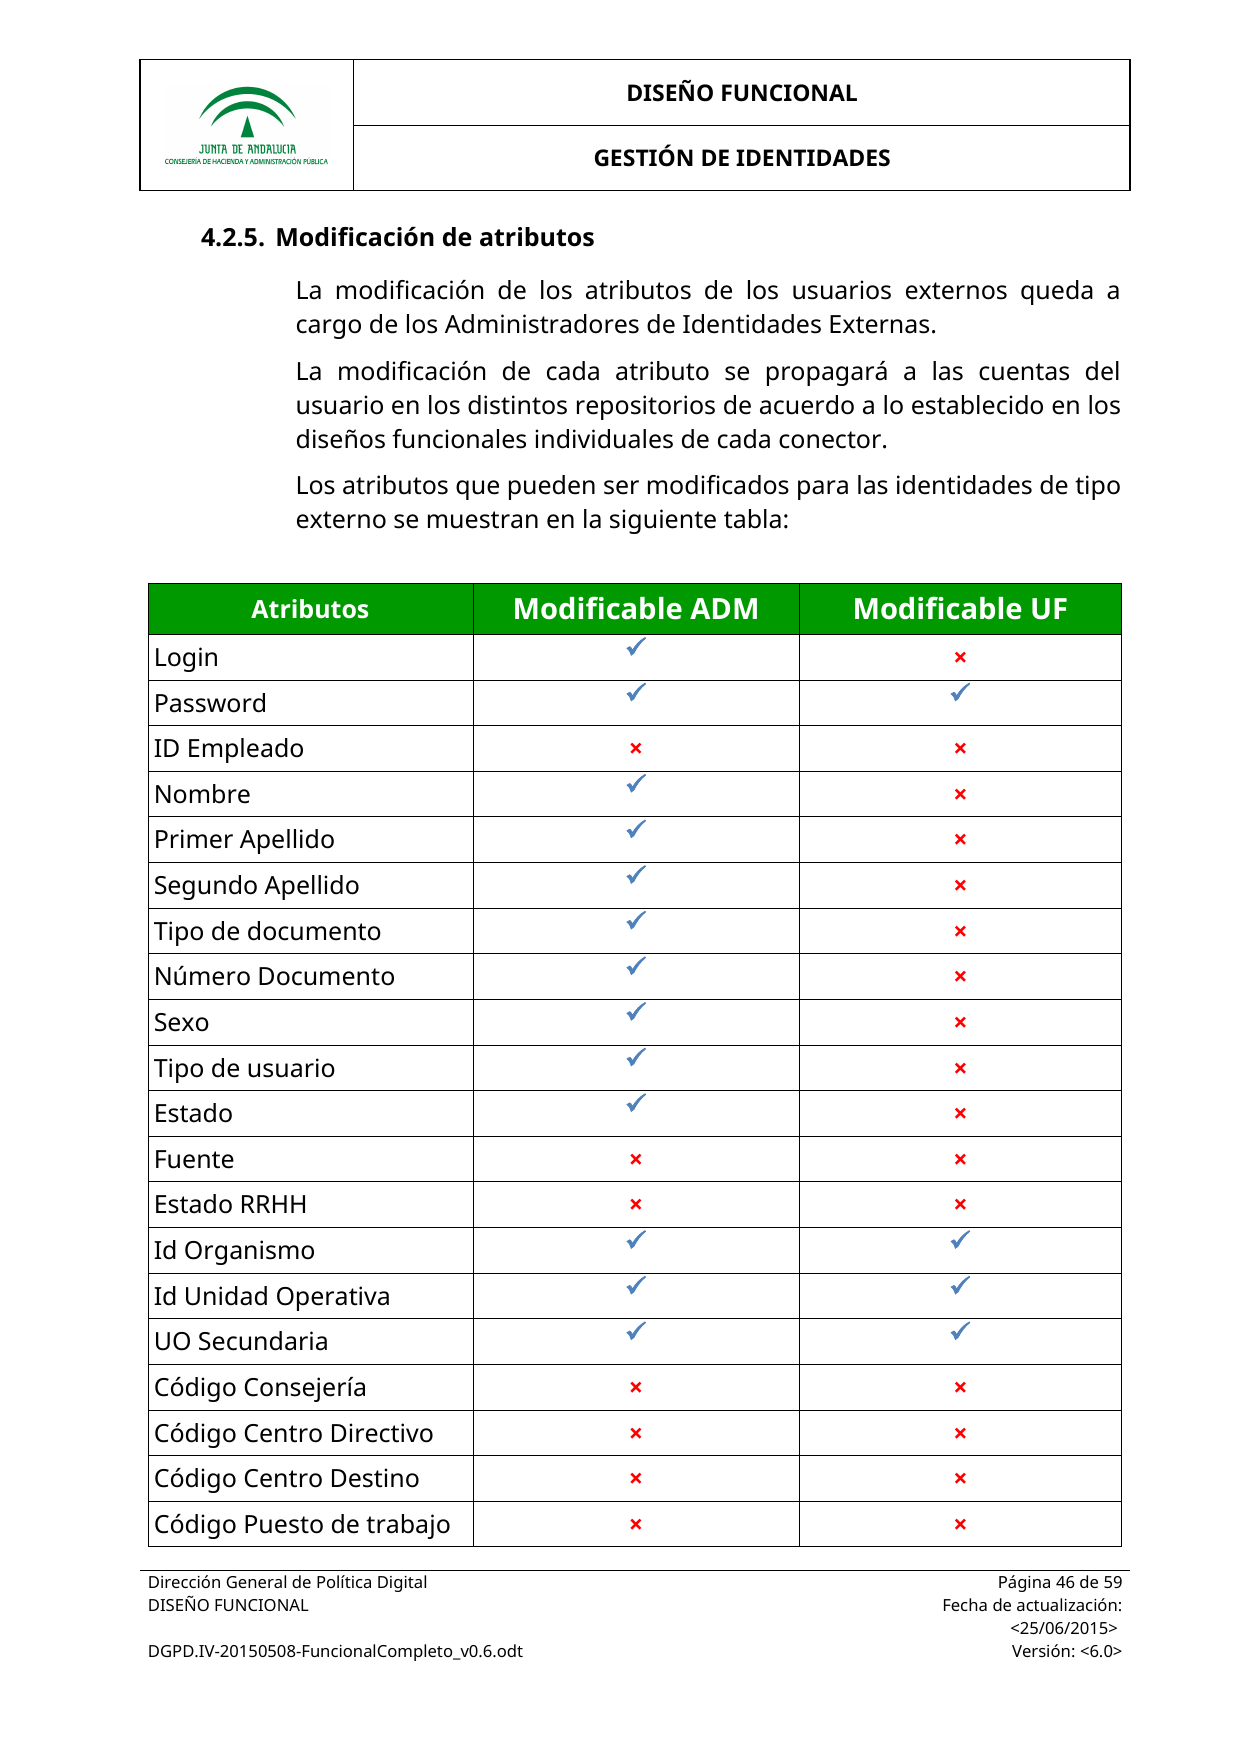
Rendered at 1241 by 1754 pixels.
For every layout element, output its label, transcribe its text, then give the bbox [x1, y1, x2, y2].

table_cell ü [474, 863, 799, 908]
table_cell ü [800, 681, 1121, 725]
table_cell ü [474, 681, 799, 725]
table_header Atributos [149, 584, 473, 634]
table_cell Sexo [149, 1000, 473, 1044]
table_cell UO Secundaria [149, 1319, 473, 1364]
table_cell ü [474, 1228, 799, 1273]
table_cell Segundo Apellido [149, 863, 473, 908]
table_cell × [800, 817, 1121, 862]
table_cell × [800, 1365, 1121, 1409]
table_cell Código Consejería [149, 1365, 473, 1409]
table_cell ü [800, 1228, 1121, 1273]
table_cell × [474, 726, 799, 771]
table_cell × [474, 1365, 799, 1409]
subtitle Modificación de atributos [201, 220, 1122, 254]
table_cell ü [474, 909, 799, 953]
table_cell ü [800, 1319, 1121, 1364]
table_cell × [800, 726, 1121, 771]
table_cell Id Unidad Operativa [149, 1274, 473, 1318]
table_cell × [800, 1000, 1121, 1044]
table_cell × [474, 1456, 799, 1501]
table_cell Tipo de usuario [149, 1046, 473, 1090]
table_cell × [800, 1091, 1121, 1136]
table_cell × [800, 772, 1121, 816]
table_cell × [800, 1046, 1121, 1090]
table_cell ID Empleado [149, 726, 473, 771]
text Los atributos que pueden ser modificados para las identidades de tipo externo se muestran en la siguiente tabla: [295, 468, 1122, 536]
table_cell × [474, 1502, 799, 1546]
table_cell Id Organismo [149, 1228, 473, 1273]
table_cell Primer Apellido [149, 817, 473, 862]
table_cell ü [474, 772, 799, 816]
table_cell × [800, 1411, 1121, 1455]
table_cell Tipo de documento [149, 909, 473, 953]
table_cell Fuente [149, 1137, 473, 1181]
table_header Modificable UF [800, 584, 1121, 634]
table_cell × [474, 1182, 799, 1227]
text La modificación de cada atributo se propagará a las cuentas del usuario en los distintos repositorios de acuerdo a lo establecido en los diseños funcionales individuales de cada conector. [295, 353, 1122, 455]
table_cell × [800, 909, 1121, 953]
table_cell × [800, 954, 1121, 999]
table_cell ü [474, 1319, 799, 1364]
table_cell Estado RRHH [149, 1182, 473, 1227]
table_cell Número Documento [149, 954, 473, 999]
table_cell ü [800, 1274, 1121, 1318]
table_cell Código Centro Directivo [149, 1411, 473, 1455]
table_cell Password [149, 681, 473, 725]
table_cell Estado [149, 1091, 473, 1136]
table_header Modificable ADM [474, 584, 799, 634]
table_cell Código Puesto de trabajo [149, 1502, 473, 1546]
table_cell ü [474, 1274, 799, 1318]
text La modificación de los atributos de los usuarios externos queda a cargo de los Administradores de Identidades Externas. [295, 273, 1122, 341]
table_cell × [474, 1411, 799, 1455]
table_cell ü [474, 954, 799, 999]
picture [164, 85, 330, 165]
table_cell × [474, 1137, 799, 1181]
table_cell × [800, 1456, 1121, 1501]
table_cell Código Centro Destino [149, 1456, 473, 1501]
table_cell × [800, 1502, 1121, 1546]
table_cell ü [474, 817, 799, 862]
table_cell × [800, 863, 1121, 908]
table_cell ü [474, 1000, 799, 1044]
table_cell × [800, 1137, 1121, 1181]
table_cell Nombre [149, 772, 473, 816]
table_cell × [800, 1182, 1121, 1227]
table_cell ü [474, 635, 799, 679]
table_cell Login [149, 635, 473, 679]
table_cell ü [474, 1091, 799, 1136]
table_cell × [800, 635, 1121, 679]
table_cell ü [474, 1046, 799, 1090]
